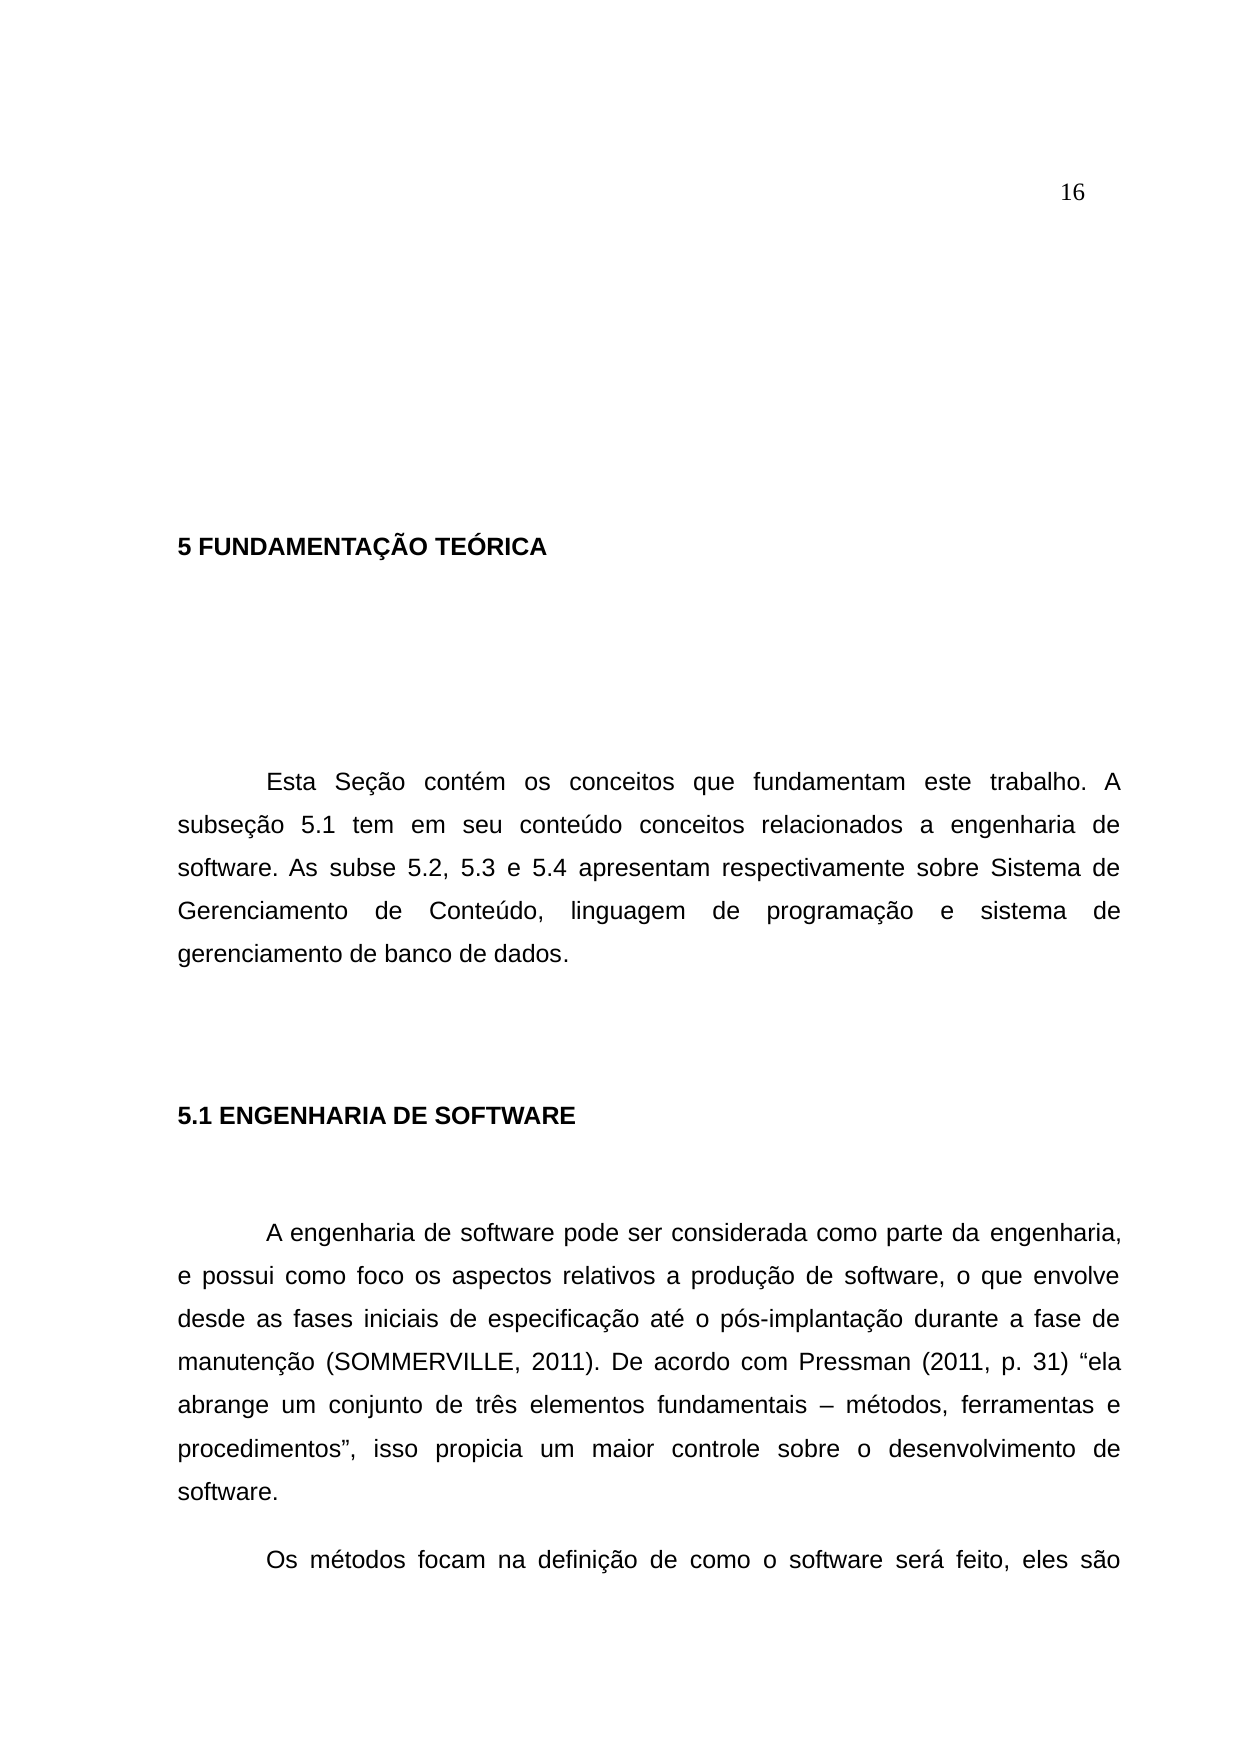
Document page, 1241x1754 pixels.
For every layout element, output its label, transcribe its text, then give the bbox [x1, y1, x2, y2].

text 5 FUNDAMENTAÇÃO TEÓRICA [177, 532, 1122, 560]
text A engenharia de software pode ser considerada como parte da engenharia, e possui como foco os aspectos relativos a produção de software, o que envolve desde as fases iniciais de especificação até o pós-implantação durante a fase de manutenção (SOMMERVILLE, 2011). De acordo com Pressman (2011, p. 31) “ela abrange um conjunto de três elementos fundamentais – métodos, ferramentas e procedimentos”, isso propicia um maior controle sobre o desenvolvimento de software. [177, 1218, 1122, 1506]
text Os métodos focam na definição de como o software será feito, eles são [177, 1545, 1122, 1573]
text Esta Seção contém os conceitos que fundamentam este trabalho. A subseção 5.1 tem em seu conteúdo conceitos relacionados a engenharia de software. As subse 5.2, 5.3 e 5.4 apresentam respectivamente sobre Sistema de Gerenciamento de Conteúdo, linguagem de programação e sistema de gerenciamento de banco de dados. [177, 767, 1122, 968]
text 5.1 Engenharia de software [177, 1101, 1122, 1129]
